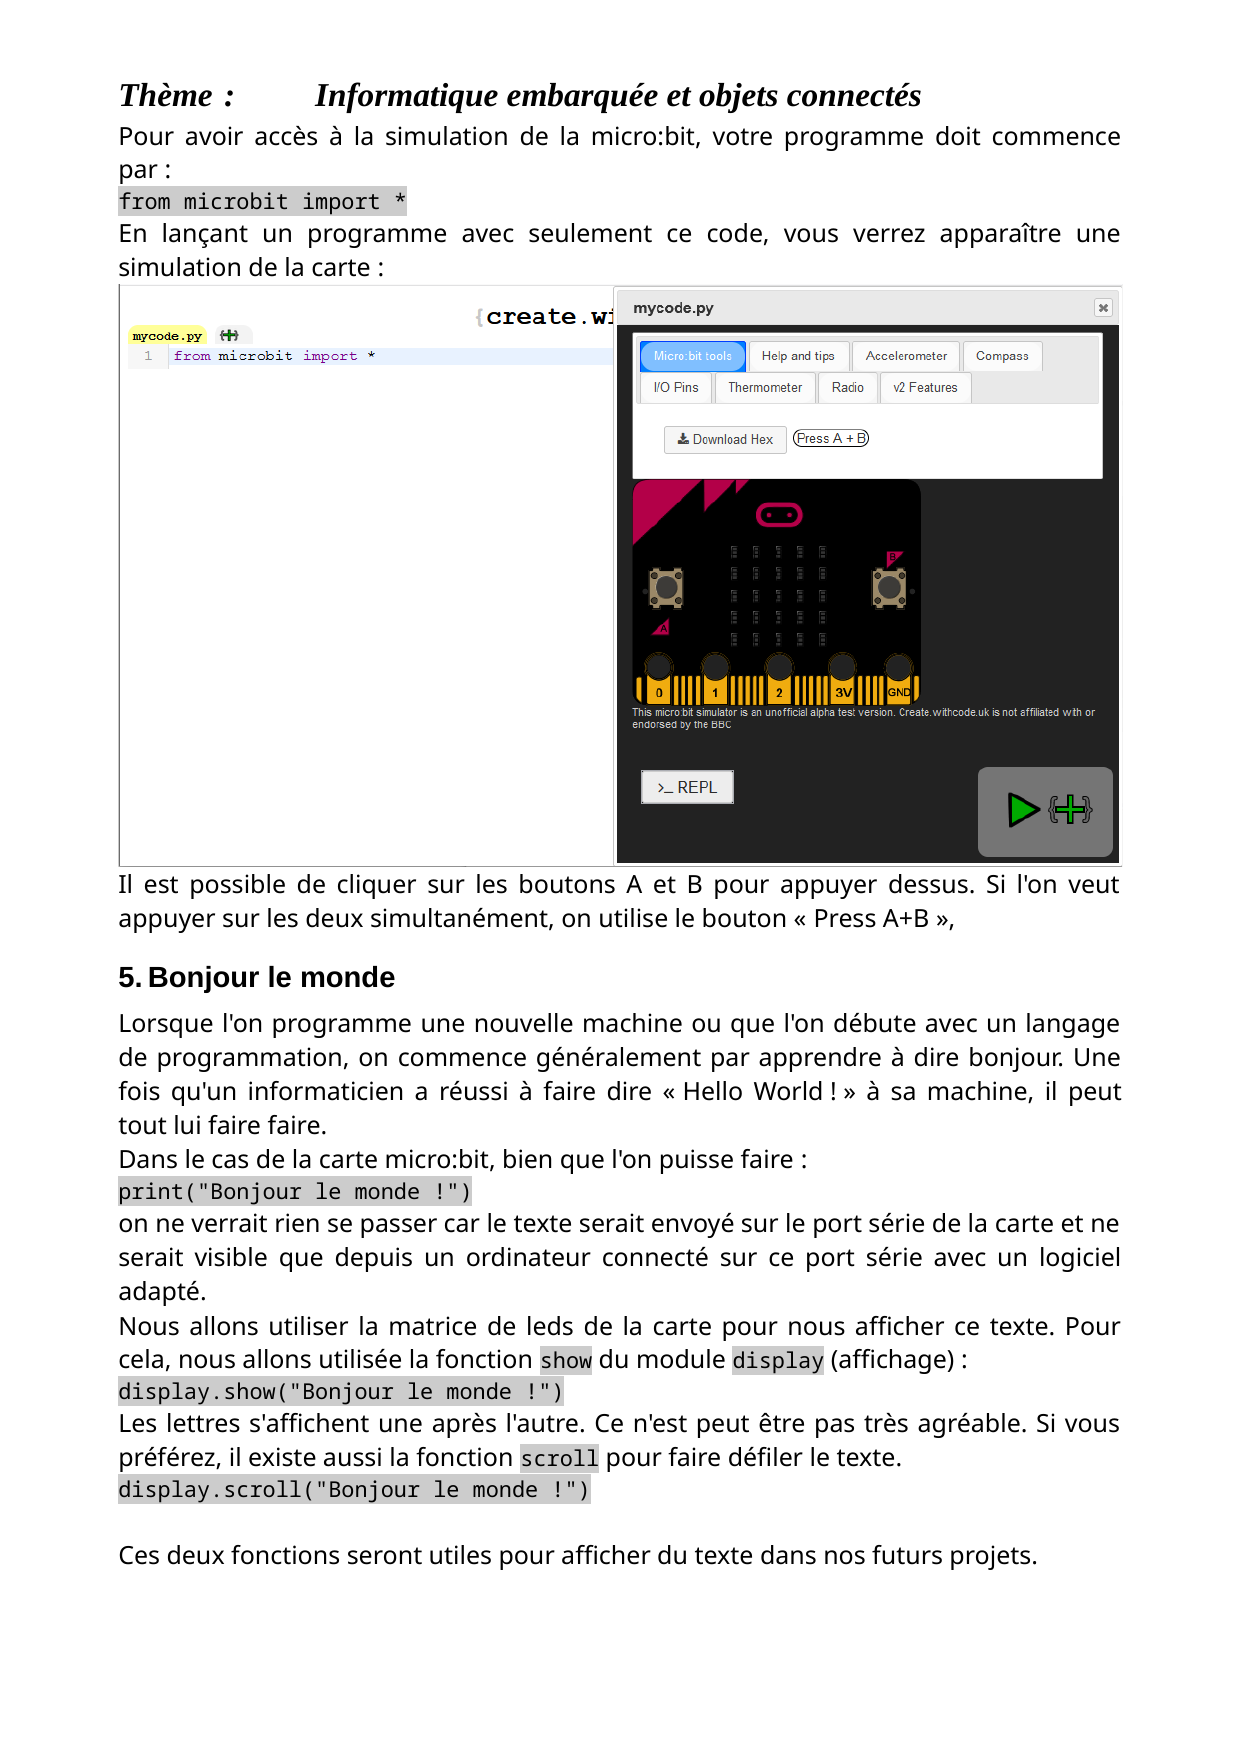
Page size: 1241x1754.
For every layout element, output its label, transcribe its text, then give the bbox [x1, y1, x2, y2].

text on ne verrait rien se passer car le texte serait envoyé sur le port série de la carte et ne serait visible que depuis un ordinateur connecté sur ce port série avec un logiciel adapté. [118, 1206, 1122, 1308]
text Pour avoir accès à la simulation de la micro:bit, votre programme doit commence par : [118, 118, 1122, 186]
subtitle Bonjour le monde [118, 960, 1122, 993]
text from microbit import * [407, 186, 1122, 216]
text Nous allons utiliser la matrice de leds de la carte pour nous afficher ce texte. Pour cela, nous allons utilisée la fonction show du module display (affichage) : [118, 1308, 1122, 1376]
text Dans le cas de la carte micro:bit, bien que l'on puisse faire : [118, 1142, 1122, 1176]
text Les lettres s'affichent une après l'autre. Ce n'est peut être pas très agréable. Si vous préférez, il existe aussi la fonction scroll pour faire défiler le texte. [118, 1406, 1122, 1474]
text Lorsque l'on programme une nouvelle machine ou que l'on débute avec un langage de programmation, on commence généralement par apprendre à dire bonjour. Une fois qu'un informaticien a réussi à faire dire « Hello World ! » à sa machine, il peut tout lui faire faire. [118, 1006, 1122, 1142]
text display.show("Bonjour le monde !") [564, 1376, 1122, 1406]
text print("Bonjour le monde !") [472, 1176, 1122, 1206]
text display.scroll("Bonjour le monde !") [591, 1474, 1122, 1504]
text En lançant un programme avec seulement ce code, vous verrez apparaître une simulation de la carte : [118, 216, 1122, 284]
text Il est possible de cliquer sur les boutons A et B pour appuyer dessus. Si l'on veut appuyer sur les deux simultanément, on utilise le bouton « Press A+B », [118, 867, 1122, 935]
text Ces deux fonctions seront utiles pour afficher du texte dans nos futurs projets. [118, 1538, 1122, 1572]
